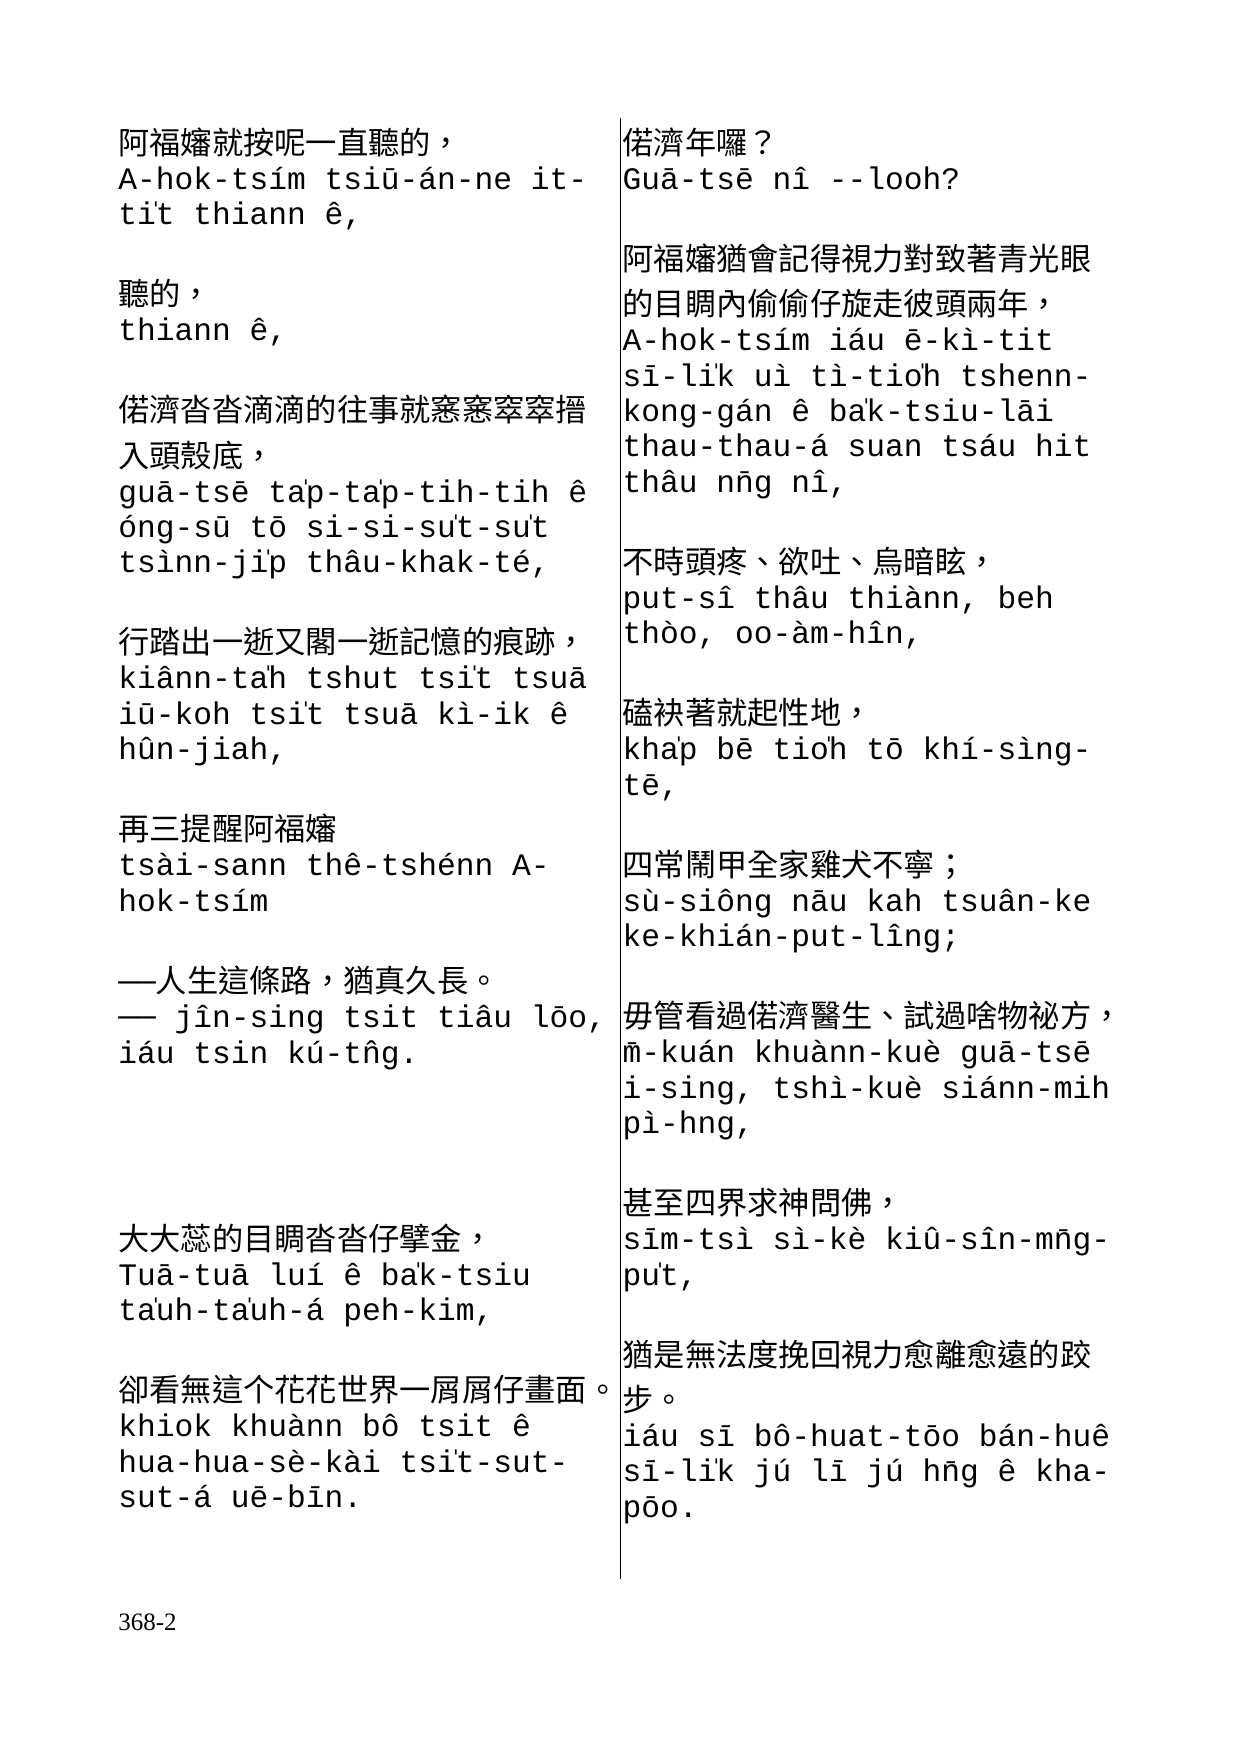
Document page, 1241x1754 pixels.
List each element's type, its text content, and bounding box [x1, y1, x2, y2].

text 不時頭疼、欲吐、烏暗眩， [622, 537, 1122, 582]
text guā-tsē ta̍p-ta̍p-tih-tih ê óng-sū tō si-si-su̍t-su̍t tsìnn-ji̍p thâu-khak-té, [118, 476, 618, 582]
text 聽的， [118, 269, 618, 315]
text m̄-kuán khuànn-kuè guā-tsē i-sing, tshì-kuè siánn-mih pì-hng, [622, 1037, 1122, 1143]
text 行踏出一逝又閣一逝記憶的痕跡， [118, 618, 618, 663]
text 磕袂著就起性地， [622, 688, 1122, 734]
text 毋管看過偌濟醫生、試過啥物祕方， [622, 991, 1122, 1037]
text 猶是無法度挽回視力愈離愈遠的跤步。 [622, 1330, 1122, 1420]
text iáu sī bô-huat-tōo bán-huê sī-li̍k jú lī jú hn̄g ê kha-pōo. [622, 1420, 1122, 1526]
text 阿福嬸猶會記得視力對致著青光眼的目睭內偷偷仔旋走彼頭兩年， [622, 234, 1122, 324]
text 偌濟年囉？ [622, 118, 1122, 163]
text A-hok-tsím iáu ē-kì-tit sī-li̍k uì tì-tio̍h tshenn-kong-gán ê ba̍k-tsiu-lāi thau-thau-á suan tsáu hit thâu nn̄g nî, [622, 324, 1122, 502]
text 偌濟沓沓滴滴的往事就窸窸窣窣搢入頭殼底， [118, 386, 618, 476]
text Tuā-tuā luí ê ba̍k-tsiu ta̍uh-ta̍uh-á peh-kim, [118, 1259, 618, 1330]
text 甚至四界求神問佛， [622, 1178, 1122, 1223]
text ──人生這條路，猶真久長。 [118, 956, 618, 1002]
text A-hok-tsím tsiū-án-ne it-ti̍t thiann ê, [118, 163, 618, 234]
text put-sî thâu thiànn, beh thòo, oo-àm-hîn, [622, 582, 1122, 653]
text kiânn-ta̍h tshut tsi̍t tsuā iū-koh tsi̍t tsuā kì-ik ê hûn-jiah, [118, 663, 618, 769]
text 卻看無這个花花世界一屑屑仔畫面。 [118, 1366, 618, 1411]
text tsài-sann thê-tshénn A-hok-tsím [118, 850, 618, 921]
text 四常鬧甲全家雞犬不寧； [622, 840, 1122, 885]
text sù-siông nāu kah tsuân-ke ke-khián-put-lîng; [622, 885, 1122, 956]
text 阿福嬸就按呢一直聽的， [118, 118, 618, 163]
text sīm-tsì sì-kè kiû-sîn-mn̄g-pu̍t, [622, 1223, 1122, 1294]
text ── jîn-sing tsit tiâu lōo, iáu tsin kú-tn̂g. [118, 1002, 618, 1072]
text 大大蕊的目睭沓沓仔擘金， [118, 1214, 618, 1259]
text 再三提醒阿福嬸 [118, 804, 618, 850]
text khiok khuànn bô tsit ê hua-hua-sè-kài tsi̍t-sut-sut-á uē-bīn. [118, 1411, 618, 1517]
text thiann ê, [118, 315, 618, 350]
text kha̍p bē tio̍h tō khí-sìng-tē, [622, 734, 1122, 804]
text Guā-tsē nî --looh? [622, 163, 1122, 199]
